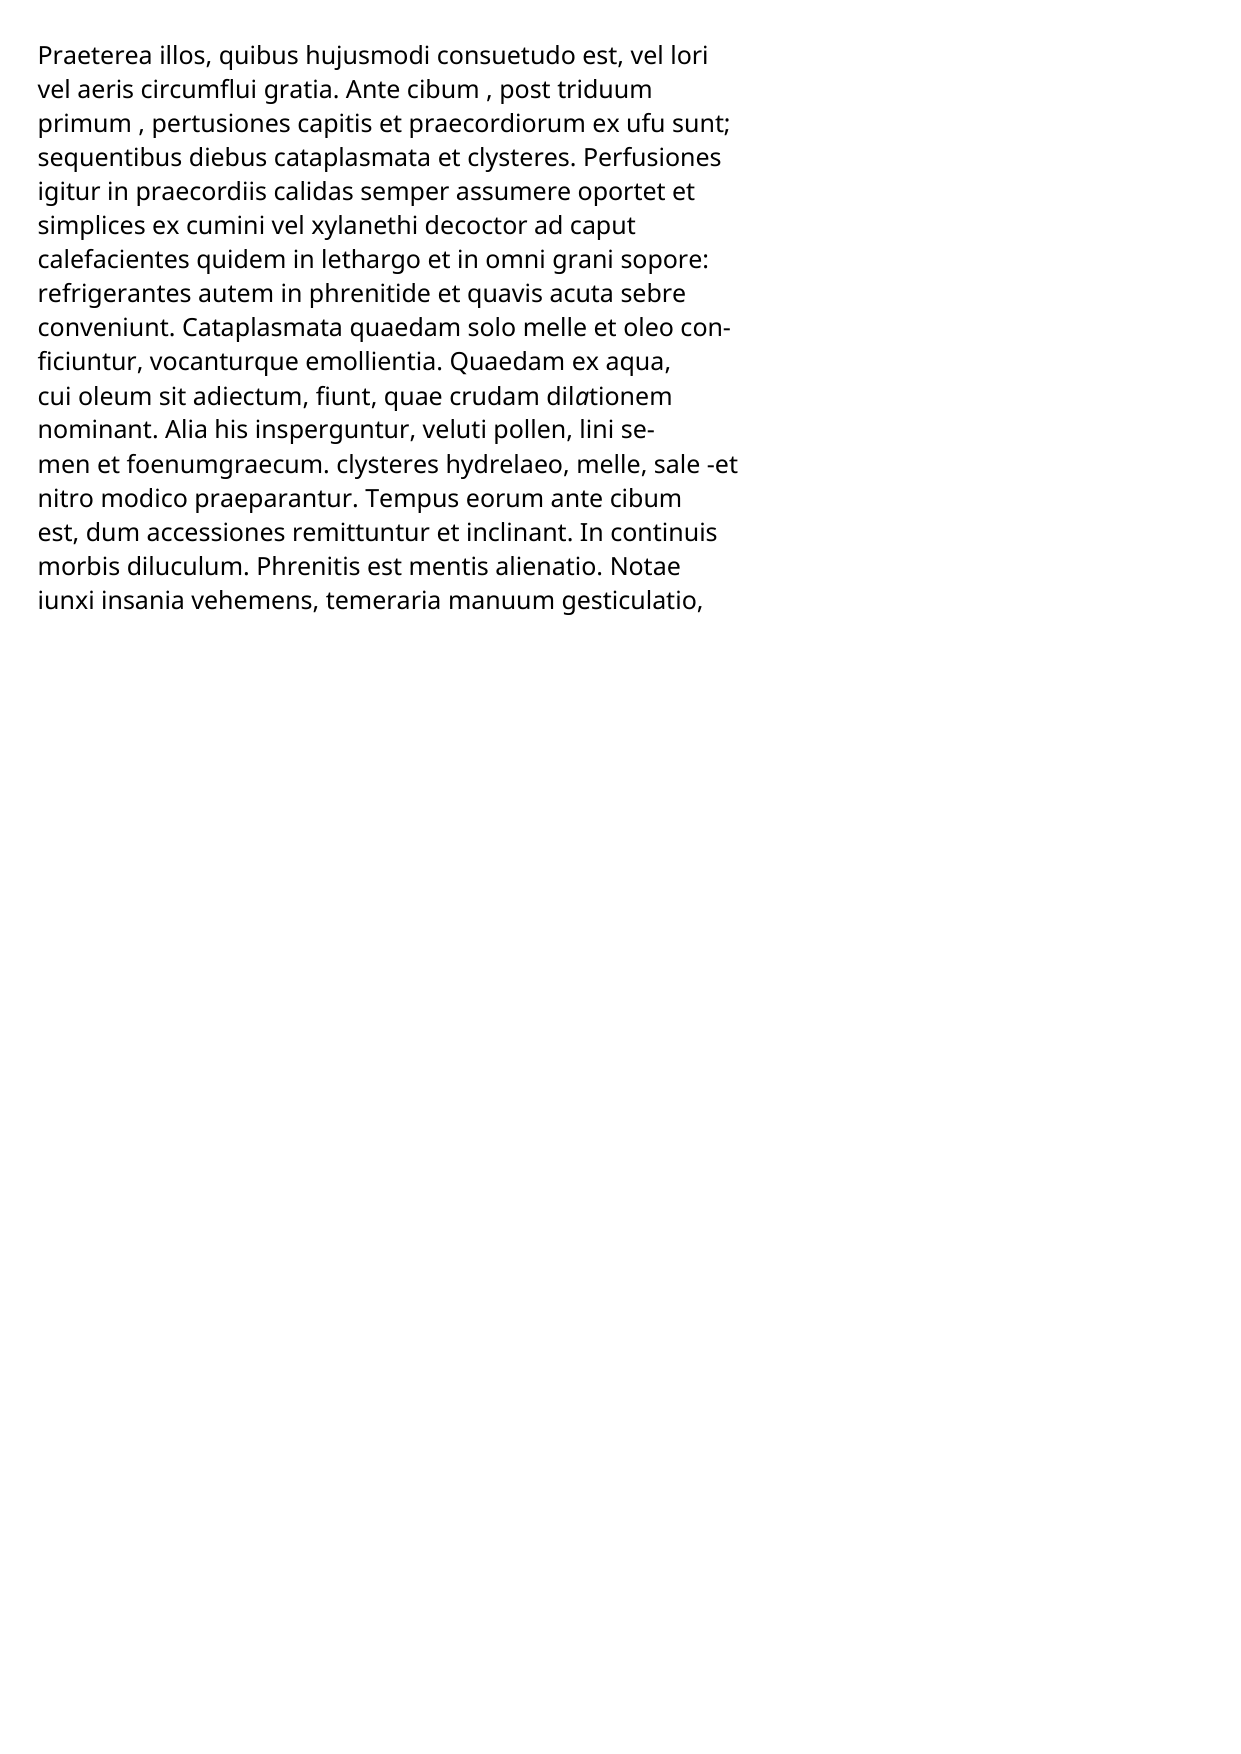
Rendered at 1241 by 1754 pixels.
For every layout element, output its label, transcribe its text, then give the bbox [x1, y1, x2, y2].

text Praeterea illos, quibus hujusmodi consuetudo est, vel lori vel aeris circumflui gratia. Ante cibum , post triduum primum , pertusiones capitis et praecordiorum ex ufu sunt; sequentibus diebus cataplasmata et clysteres. Perfusiones igitur in praecordiis calidas semper assumere oportet et simplices ex cumini vel xylanethi decoctor ad caput calefacientes quidem in lethargo et in omni grani sopore: refrigerantes autem in phrenitide et quavis acuta sebre conveniunt. Cataplasmata quaedam solo melle et oleo con- ficiuntur, vocanturque emollientia. Quaedam ex aqua, cui oleum sit adiectum, fiunt, quae crudam dilationem nominant. Alia his insperguntur, veluti pollen, lini se- men et foenumgraecum. clysteres hydrelaeo, melle, sale -et nitro modico praeparantur. Tempus eorum ante cibum est, dum accessiones remittuntur et inclinant. In continuis morbis diluculum. Phrenitis est mentis alienatio. Notae iunxi insania vehemens, temeraria manuum gesticulatio, [37, 37, 1203, 617]
